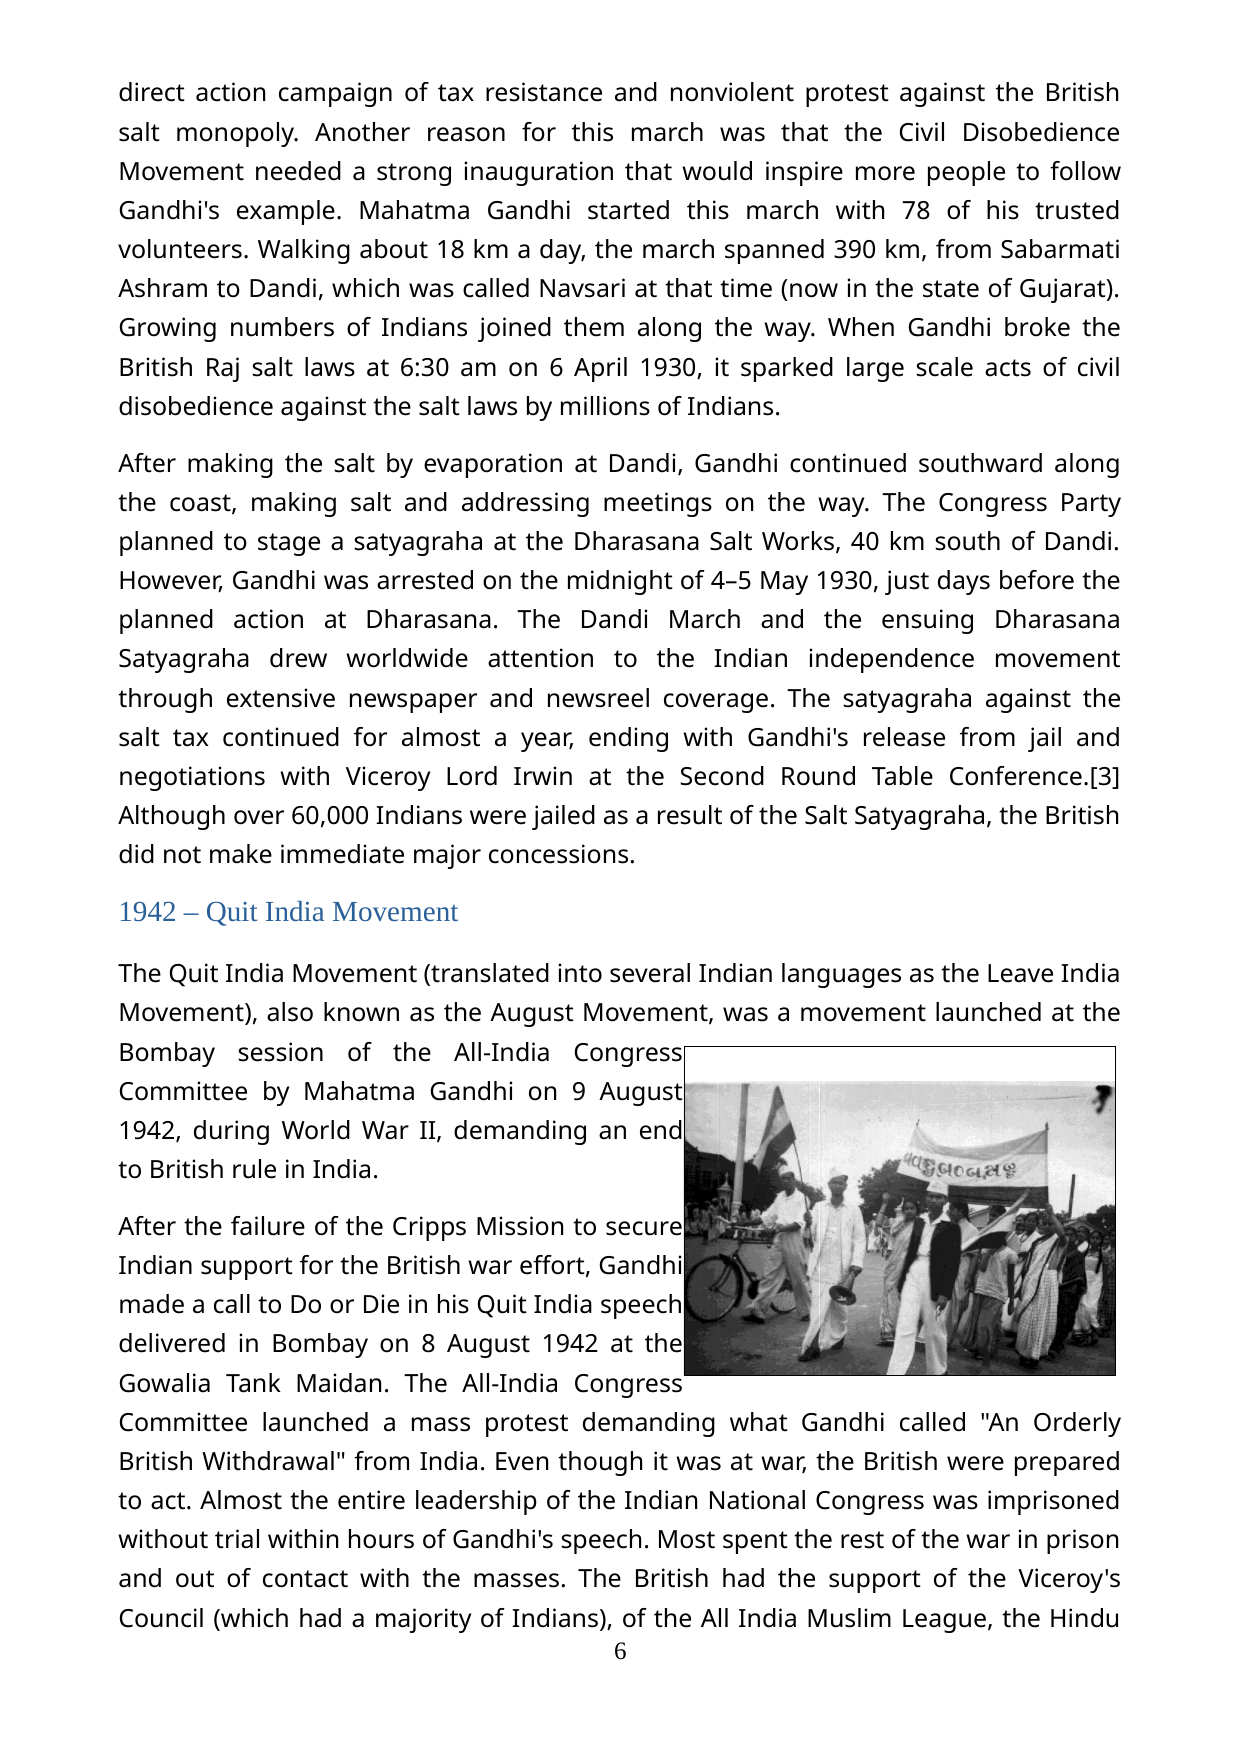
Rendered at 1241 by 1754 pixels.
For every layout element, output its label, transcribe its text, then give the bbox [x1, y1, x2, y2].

text Pic 4: Quit India Movement [685, 1058, 1115, 1081]
text After the failure of the Cripps Mission to secure Indian support for the British war effort, Gandhi made a call to Do or Die in his Quit India speech delivered in Bombay on 8 August 1942 at the Gowalia Tank Maidan. The All-India Congress Committee launched a mass protest demanding what Gandhi called "An Orderly British Withdrawal" from India. Even though it was at war, the British were prepared to act. Almost the entire leadership of the Indian National Congress was imprisoned without trial within hours of Gandhi's speech. Most spent the rest of the war in prison and out of contact with the masses. The British had the support of the Viceroy's Council (which had a majority of Indians), of the All India Muslim League, the Hindu [118, 1208, 1122, 1634]
text The Quit India Movement (translated into several Indian languages as the Leave India Movement), also known as the August Movement, was a movement launched at the Bombay session of the All-India Congress Committee by Mahatma Gandhi on 9 August 1942, during World War II, demanding an end to British rule in India. [118, 956, 1122, 1186]
text After making the salt by evaporation at Dandi, Gandhi continued southward along the coast, making salt and addressing meetings on the way. The Congress Party planned to stage a satyagraha at the Dharasana Salt Works, 40 km south of Dandi. However, Gandhi was arrested on the midnight of 4–5 May 1930, just days before the planned action at Dharasana. The Dandi March and the ensuing Dharasana Satyagraha drew worldwide attention to the Indian independence movement through extensive newspaper and newsreel coverage. The satyagraha against the salt tax continued for almost a year, ending with Gandhi's release from jail and negotiations with Viceroy Lord Irwin at the Second Round Table Conference.[3] Although over 60,000 Indians were jailed as a result of the Salt Satyagraha, the British did not make immediate major concessions. [118, 445, 1122, 871]
text direct action campaign of tax resistance and nonviolent protest against the British salt monopoly. Another reason for this march was that the Civil Disobedience Movement needed a strong inauguration that would inspire more people to follow Gandhi's example. Mahatma Gandhi started this march with 78 of his trusted volunteers. Walking about 18 km a day, the march spanned 390 km, from Sabarmati Ashram to Dandi, which was called Navsari at that time (now in the state of Gujarat). Growing numbers of Indians joined them along the way. When Gandhi broke the British Raj salt laws at 6:30 am on 6 April 1930, it sparked large scale acts of civil disobedience against the salt laws by millions of Indians. [118, 75, 1122, 422]
text 1942 – Quit India Movement [118, 894, 1122, 927]
